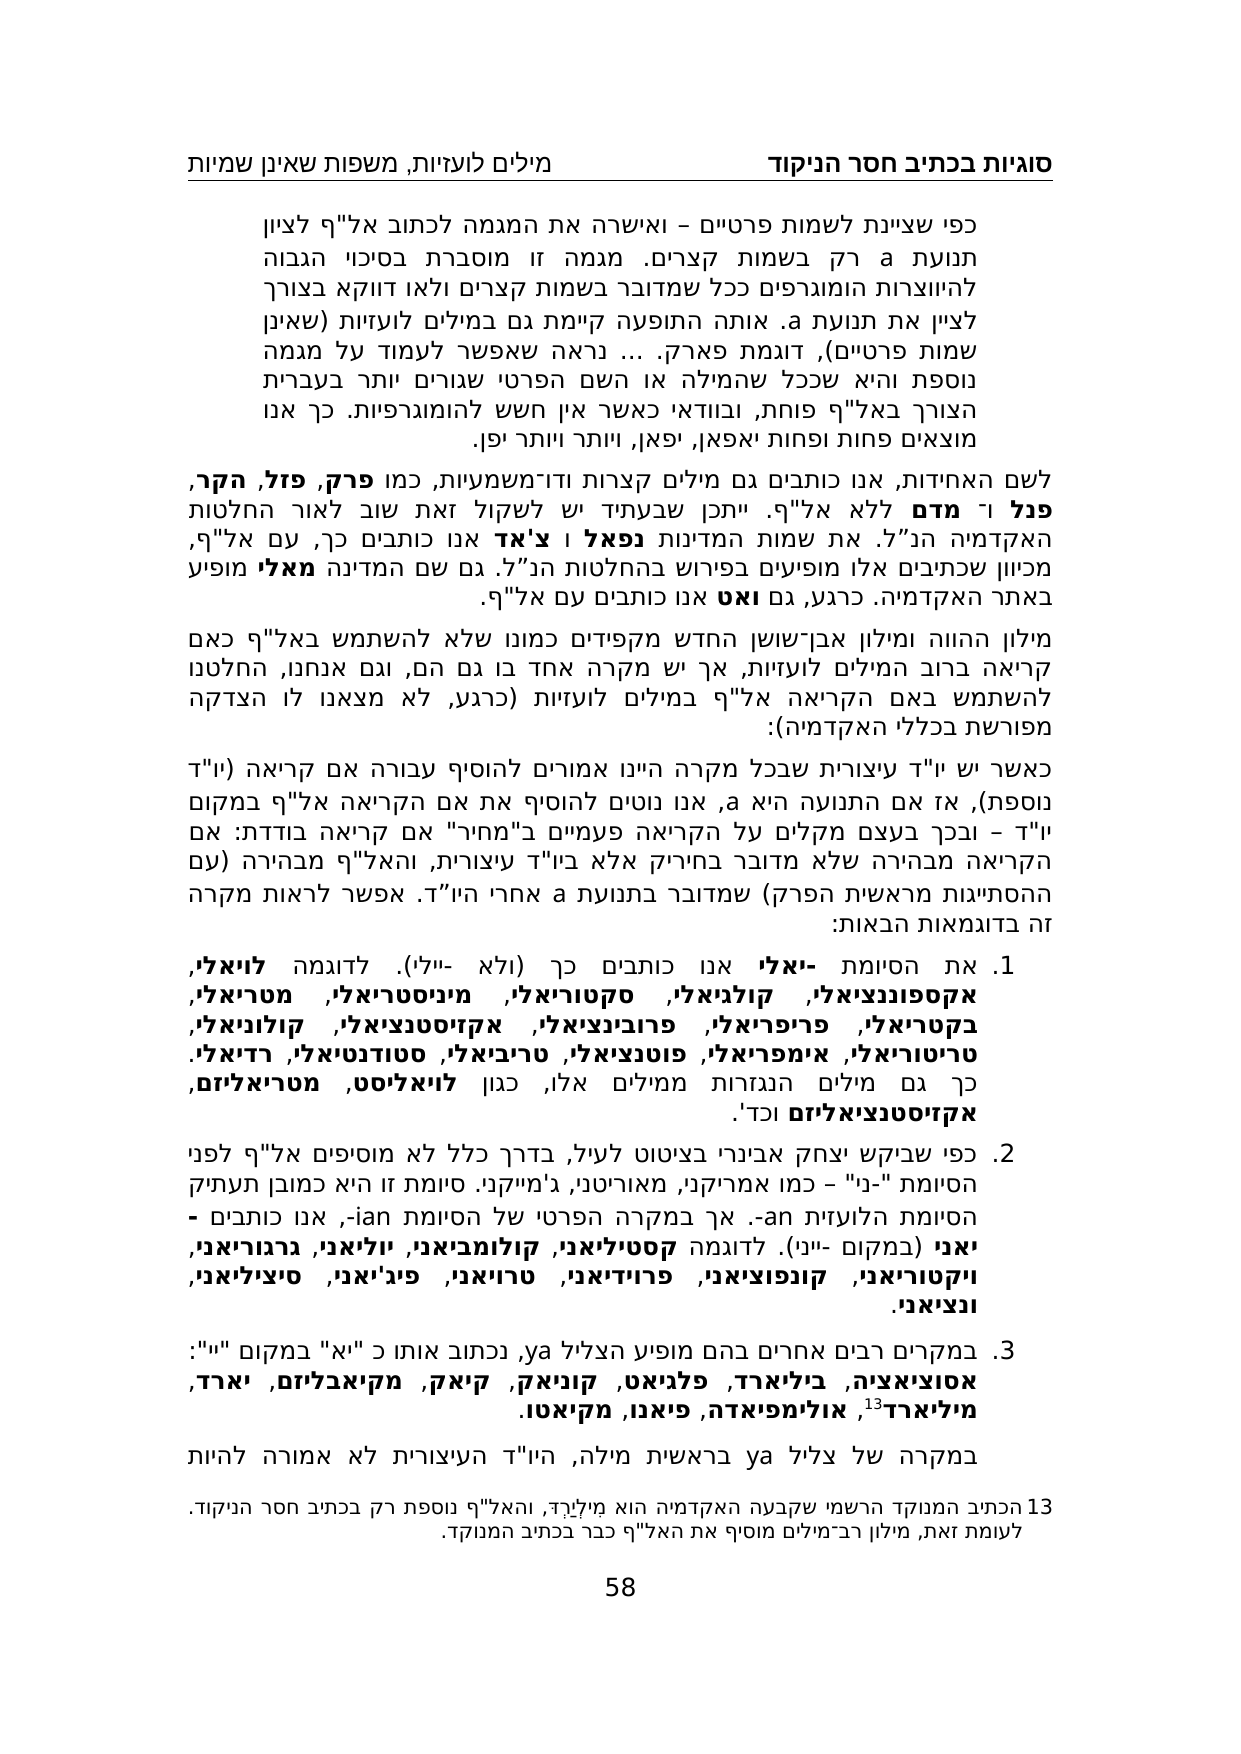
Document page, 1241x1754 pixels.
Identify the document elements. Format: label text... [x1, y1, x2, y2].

list כפי שביקש יצחק אבינרי בציטוט לעיל, בדרך כלל לא מוסיפים אל"ף לפני הסיומת "-ני" – כמו אמריקני, מאוריטני, ג'מייקני. סיומת זו היא כמובן תעתיק הסיומת הלועזית an-. אך במקרה הפרטי של הסיומת ian-, אנו כותבים -יאני (במקום -ייני). לדוגמה קסטיליאני, קולומביאני, יוליאני, גרגוריאני, ויקטוריאני, קונפוציאני, פרוידיאני, טרויאני, פיג'יאני, סיציליאני, ונציאני. [187, 1139, 1016, 1320]
list את הסיומת -יאלי אנו כותבים כך (ולא -יילי). לדוגמה לויאלי, אקספוננציאלי, קולגיאלי, סקטוריאלי, מיניסטריאלי, מטריאלי, בקטריאלי, פריפריאלי, פרובינציאלי, אקזיסטנציאלי, קולוניאלי, טריטוריאלי, אימפריאלי, פוטנציאלי, טריביאלי, סטודנטיאלי, רדיאלי. כך גם מילים הנגזרות ממילים אלו, כגון לויאליסט, מטריאליזם, אקזיסטנציאליזם וכד'. [187, 951, 1016, 1127]
text מילון ההווה ומילון אבן־שושן החדש מקפידים כמונו שלא להשתמש באל"ף כאם קריאה ברוב המילים לועזיות, אך יש מקרה אחד בו גם הם, וגם אנחנו, החלטנו להשתמש באם הקריאה אל"ף במילים לועזיות (כרגע, לא מצאנו לו הצדקה מפורשת בכללי האקדמיה): [187, 624, 1053, 741]
list הכתיב המנוקד הרשמי שקבעה האקדמיה הוא מִילְיַרְדּ, והאל"ף נוספת רק בכתיב חסר הניקוד. לעומת זאת, מילון רב־מילים מוסיף את האל"ף כבר בכתיב המנוקד. [187, 1495, 1053, 1543]
text כאשר יש יו"ד עיצורית שבכל מקרה היינו אמורים להוסיף עבורה אם קריאה (יו"ד נוספת), אז אם התנועה היא a, אנו נוטים להוסיף את אם הקריאה אל"ף במקום יו"ד – ובכך בעצם מקלים על הקריאה פעמיים ב"מחיר" אם קריאה בודדת: אם הקריאה מבהירה שלא מדובר בחיריק אלא ביו"ד עיצורית, והאל"ף מבהירה (עם ההסתייגות מראשית הפרק) שמדובר בתנועת a אחרי היו”ד. אפשר לראות מקרה זה בדוגמאות הבאות: [187, 754, 1053, 939]
text כפי שציינת לשמות פרטיים – ואישרה את המגמה לכתוב אל"ף לציון תנועת a רק בשמות קצרים. מגמה זו מוסברת בסיכוי הגבוה להיווצרות הומוגרפים ככל שמדובר בשמות קצרים ולאו דווקא בצורך לציין את תנועת a. אותה התופעה קיימת גם במילים לועזיות (שאינן שמות פרטיים), דוגמת פארק. ... נראה שאפשר לעמוד על מגמה נוספת והיא שככל שהמילה או השם הפרטי שגורים יותר בעברית הצורך באל"ף פוחת, ובוודאי כאשר אין חשש להומוגרפיות. כך אנו מוצאים פחות ופחות יאפאן, יפאן, ויותר ויותר יפן. [262, 210, 978, 453]
list במקרים רבים אחרים בהם מופיע הצליל ya, נכתוב אותו כ "יא" במקום "יי": אסוציאציה, ביליארד, פלגיאט, קוניאק, קיאק, מקיאבליזם, יארד, מיליארד, אולימפיאדה, פיאנו, מקיאטו. [187, 1332, 1016, 1425]
list במקרה של צליל ya בראשית מילה, היו"ד העיצורית לא אמורה להיות מוכפלת, ולכן לשם חיסכון לא מוסיפים לא יו"ד ולא אל"ף. לדוגמה, יפן. כנ"ל במקרה של צליל ya אחרי או לפני אם קריאה, אז (לפי כללי הכתיב חסר הניקוד) היו"ד לא אמורה להיות מוכפלת, ולכן לשם חיסכון לא מוסיפים גם אל"ף. לדוגמה, גויבה (השווה: "מצוין"). [187, 1437, 1016, 1471]
text לשם האחידות, אנו כותבים גם מילים קצרות ודו־משמעיות, כמו פרק, פזל, הקר, פנל ו־ מדם ללא אל"ף. ייתכן שבעתיד יש לשקול זאת שוב לאור החלטות האקדמיה הנ”ל. את שמות המדינות נפאל ו צ'אד אנו כותבים כך, עם אל"ף, מכיוון שכתיבים אלו מופיעים בפירוש בהחלטות הנ”ל. גם שם המדינה מאלי מופיע באתר האקדמיה. כרגע, גם ואט אנו כותבים עם אל"ף. [187, 466, 1053, 612]
